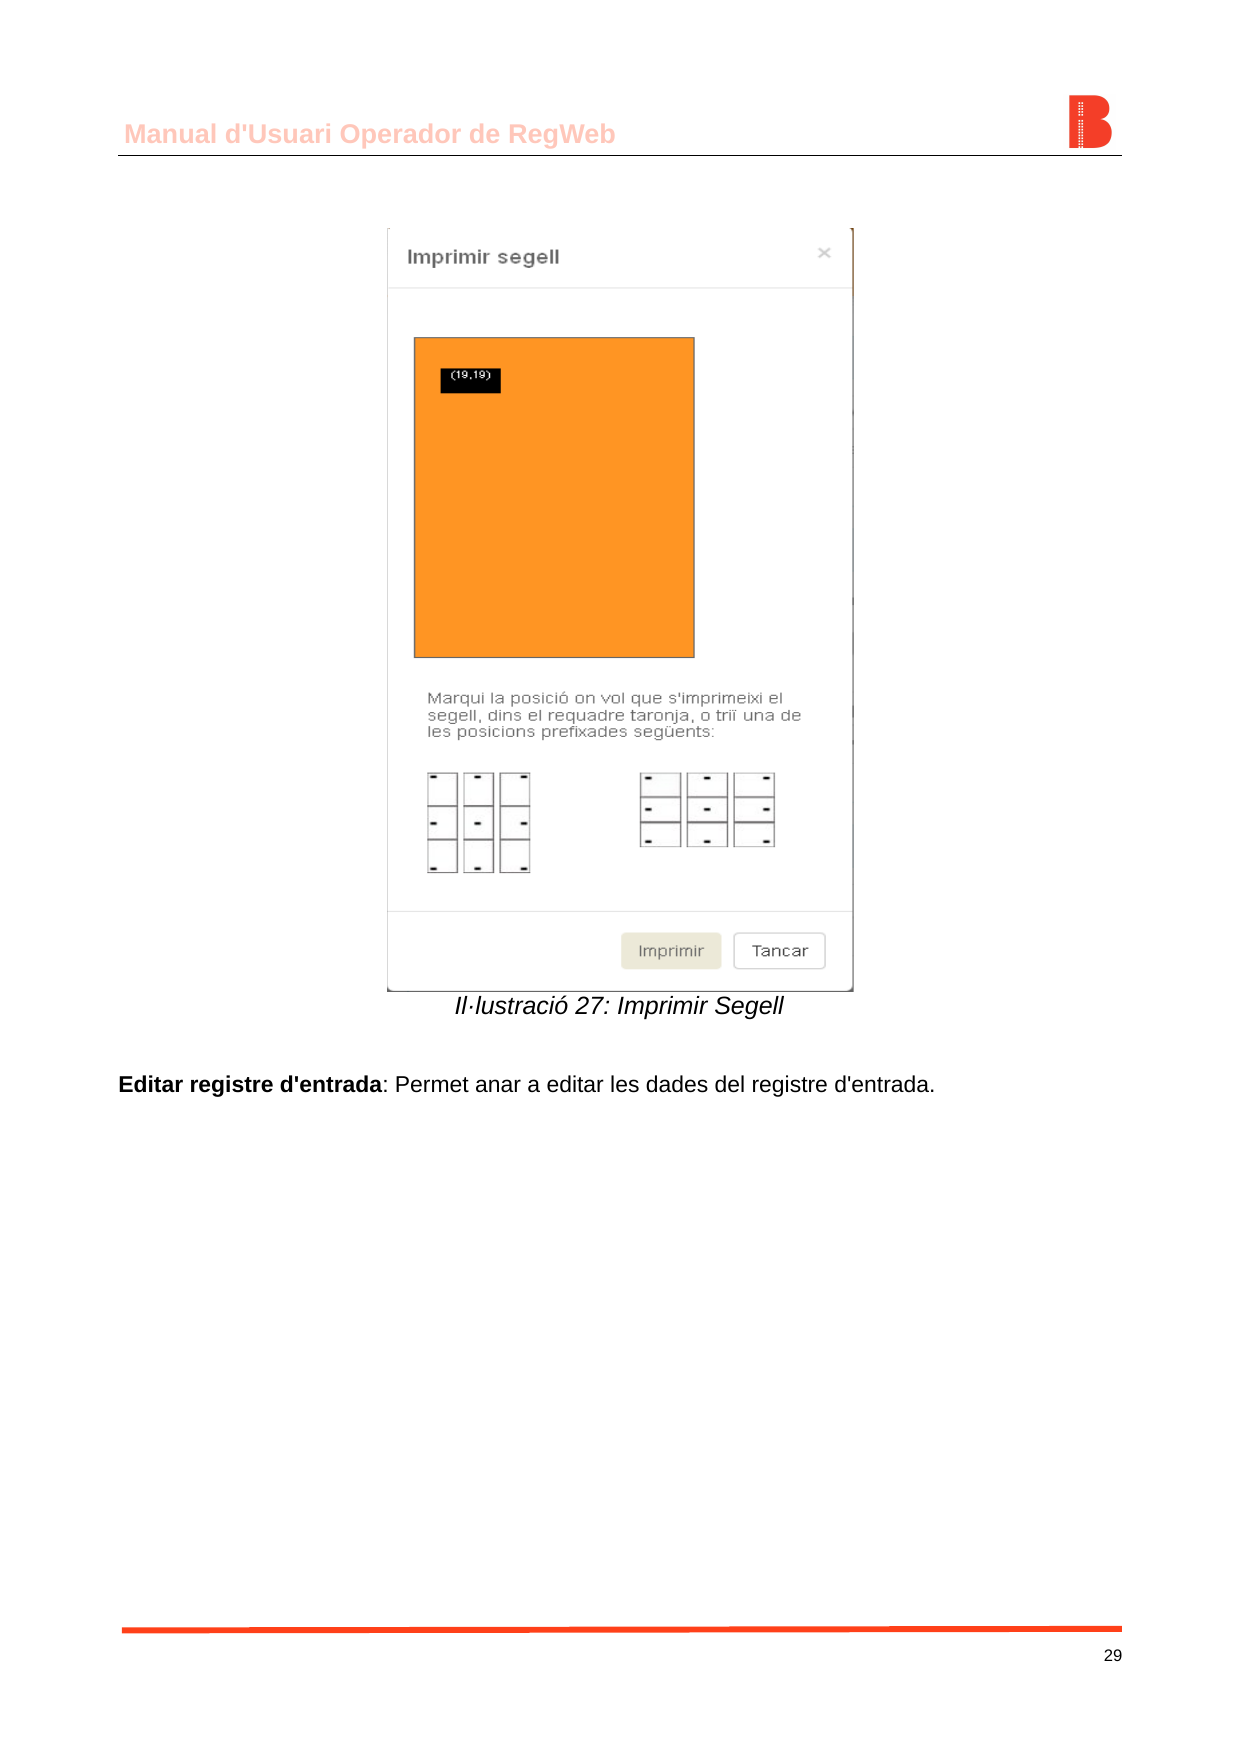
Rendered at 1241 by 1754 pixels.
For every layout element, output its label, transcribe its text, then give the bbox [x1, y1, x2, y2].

picture [387, 228, 854, 992]
picture [1063, 94, 1117, 150]
text Il·lustració 27: Imprimir Segell [387, 992, 853, 1020]
text Editar registre d'entrada: Permet anar a editar les dades del registre d'entrada. [118, 1071, 1122, 1098]
